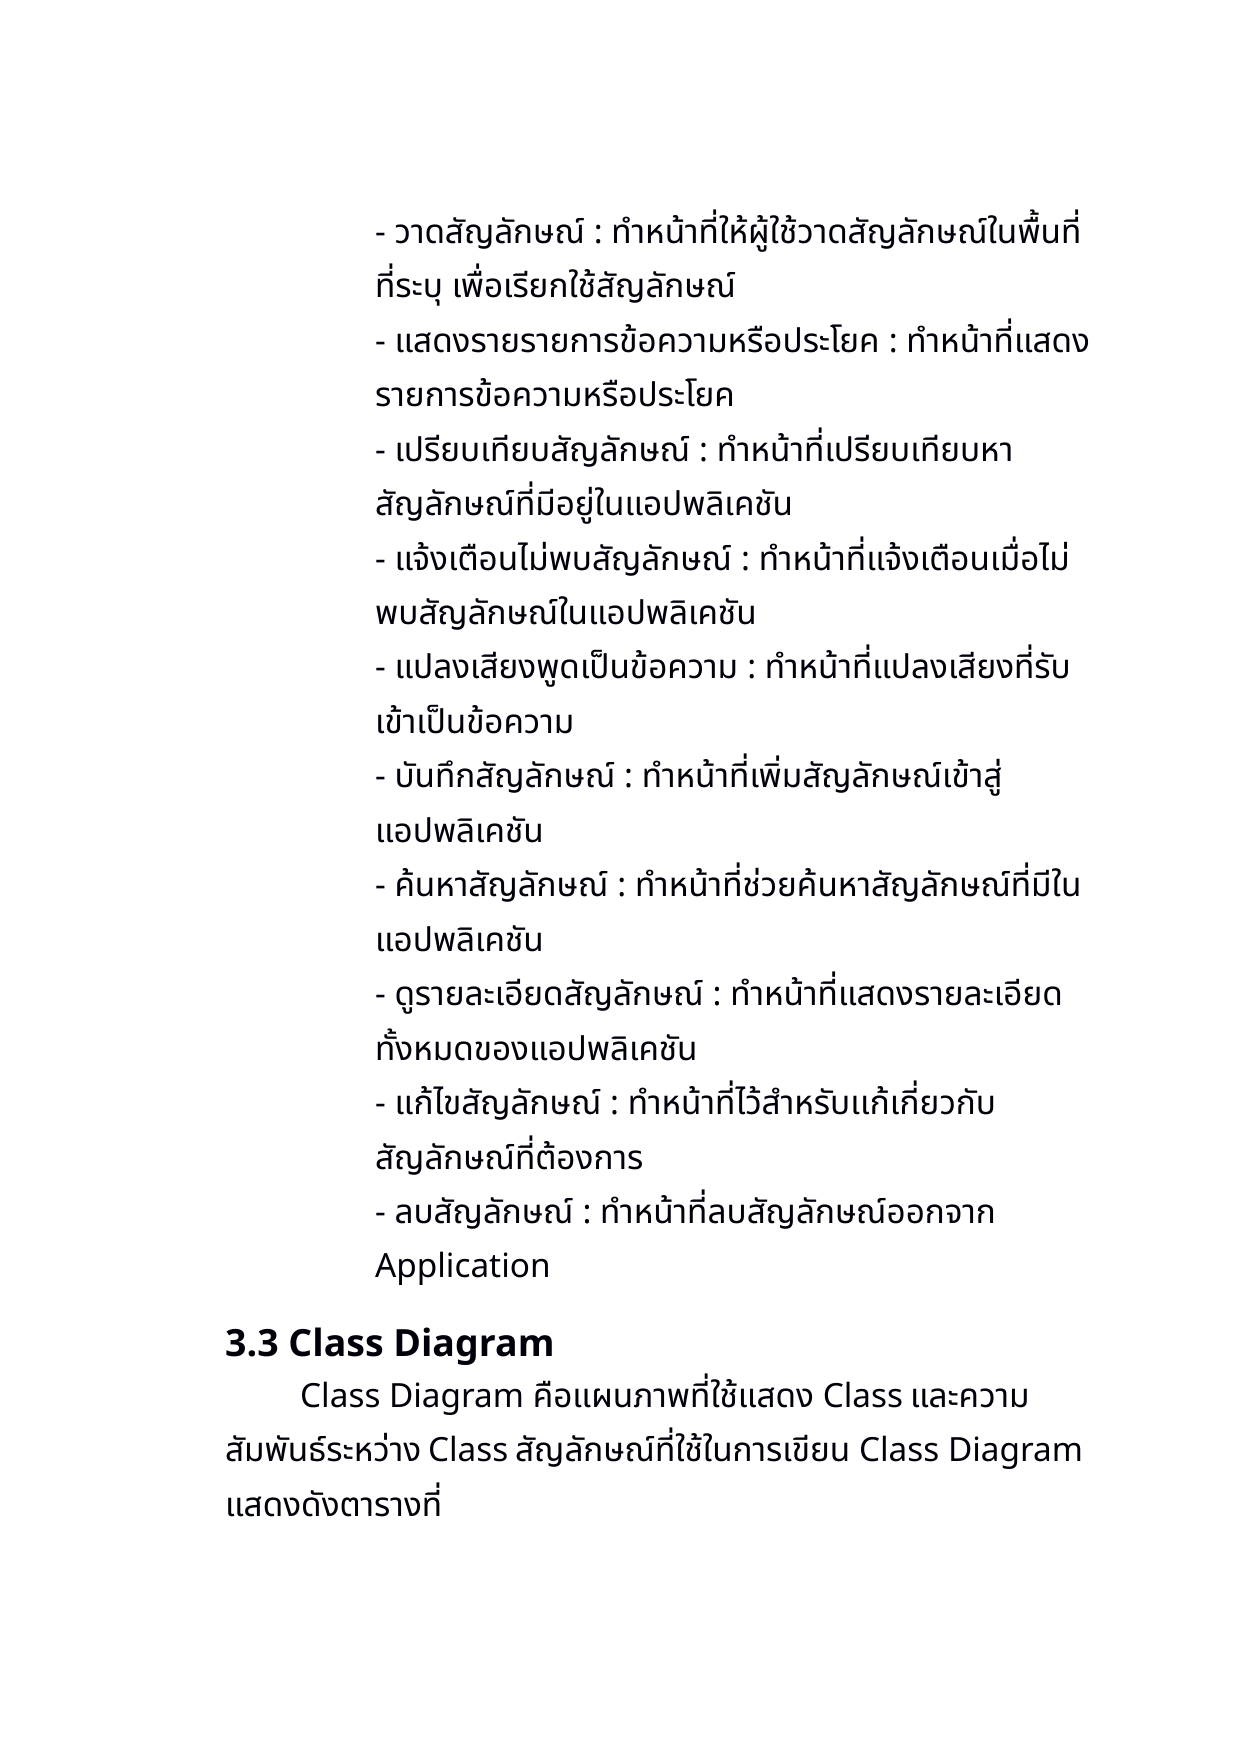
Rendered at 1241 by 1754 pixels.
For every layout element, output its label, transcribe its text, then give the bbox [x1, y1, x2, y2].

text - ดูรายละเอียดสัญลักษณ์ : ทำหน้าที่แสดงรายละเอียดทั้งหมดของแอปพลิเคชัน [375, 970, 1090, 1075]
text - บันทึกสัญลักษณ์ : ทำหน้าที่เพิ่มสัญลักษณ์เข้าสู่แอปพลิเคชัน [375, 752, 1090, 857]
text - วาดสัญลักษณ์ : ทำหน้าที่ให้ผู้ใช้วาดสัญลักษณ์ในพื้นที่ที่ระบุ เพื่อเรียกใช้สัญลักษณ์ [375, 207, 1090, 312]
text - ลบสัญลักษณ์ : ทำหน้าที่ลบสัญลักษณ์ออกจาก Application [375, 1188, 1090, 1288]
text - แจ้งเตือนไม่พบสัญลักษณ์ : ทำหน้าที่แจ้งเตือนเมื่อไม่พบสัญลักษณ์ในแอปพลิเคชัน [375, 534, 1090, 639]
subtitle 3.3 Class Diagram [225, 1316, 1090, 1367]
text - เปรียบเทียบสัญลักษณ์ : ทำหน้าที่เปรียบเทียบหาสัญลักษณ์ที่มีอยู่ในแอปพลิเคชัน [375, 425, 1090, 530]
text - แสดงรายรายการข้อความหรือประโยค : ทำหน้าที่แสดงรายการข้อความหรือประโยค [375, 316, 1090, 421]
text Class Diagram คือแผนภาพที่ใช้แสดง Classและความสัมพันธ์ระหว่างClassสัญลักษณ์ที่ใช้ในการเขียน Class Diagram แสดงดังตารางที่ [225, 1371, 1090, 1531]
text - แก้ไขสัญลักษณ์ : ทำหน้าที่ไว้สำหรับเเก้เกี่ยวกับสัญลักษณ์ที่ต้องการ [375, 1079, 1090, 1184]
text - ค้นหาสัญลักษณ์ : ทำหน้าที่ช่วยค้นหาสัญลักษณ์ที่มีในแอปพลิเคชัน [375, 861, 1090, 966]
text - แปลงเสียงพูดเป็นข้อความ : ทำหน้าที่แปลงเสียงที่รับเข้าเป็นข้อความ [375, 643, 1090, 748]
